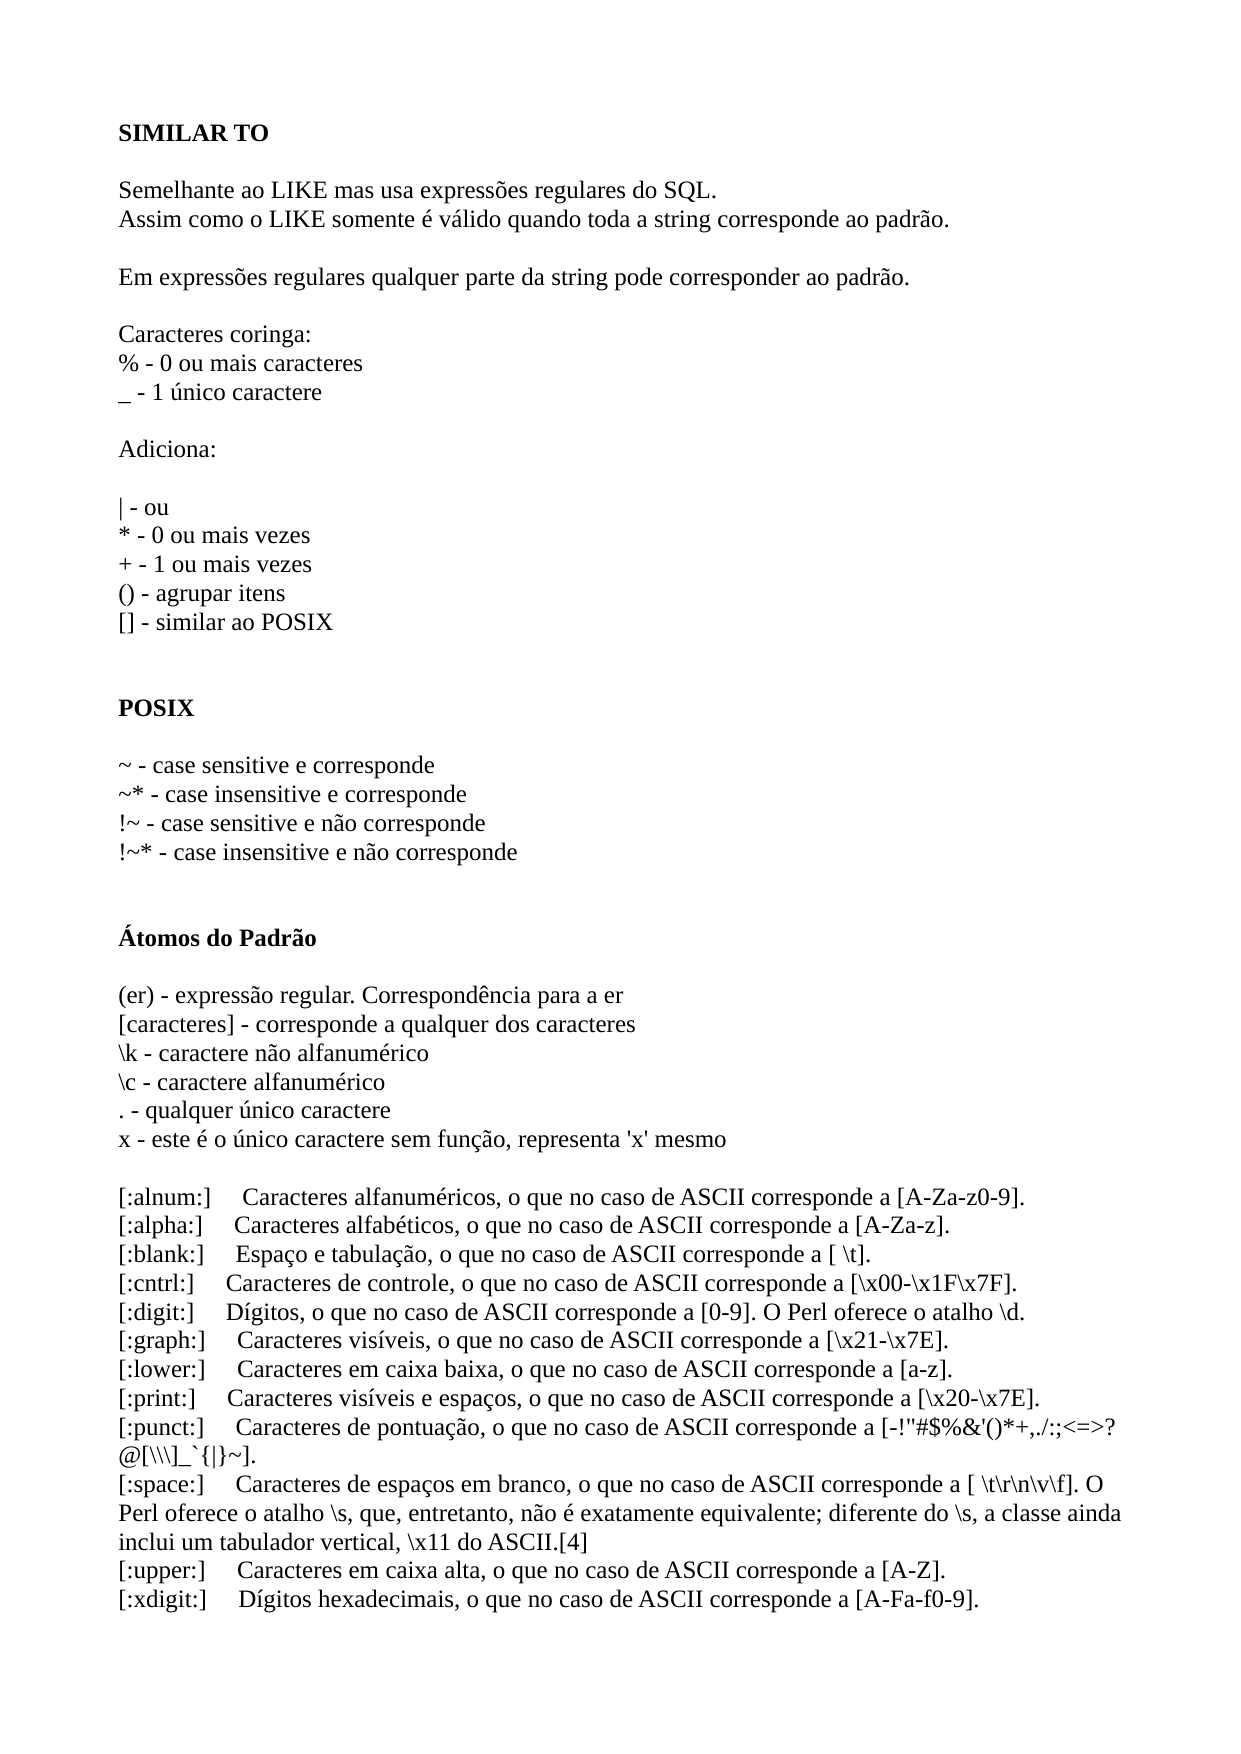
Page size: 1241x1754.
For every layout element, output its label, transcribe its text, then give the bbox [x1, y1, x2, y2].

text SIMILAR TO Semelhante ao LIKE mas usa expressões regulares do SQL. Assim como o LIKE somente é válido quando toda a string corresponde ao padrão. Em expressões regulares qualquer parte da string pode corresponder ao padrão. Caracteres coringa: % - 0 ou mais caracteres _ - 1 único caractere Adiciona: | - ou * - 0 ou mais vezes + - 1 ou mais vezes () - agrupar itens [] - similar ao POSIX POSIX ~ - case sensitive e corresponde ~* - case insensitive e corresponde !~ - case sensitive e não corresponde !~* - case insensitive e não corresponde Átomos do Padrão (er) - expressão regular. Correspondência para a er [caracteres] - corresponde a qualquer dos caracteres \k - caractere não alfanumérico \c - caractere alfanumérico . - qualquer único caractere x - este é o único caractere sem função, representa 'x' mesmo [:alnum:] Caracteres alfanuméricos, o que no caso de ASCII corresponde a [A-Za-z0-9]. [:alpha:] Caracteres alfabéticos, o que no caso de ASCII corresponde a [A-Za-z]. [:blank:] Espaço e tabulação, o que no caso de ASCII corresponde a [ \t]. [:cntrl:] Caracteres de controle, o que no caso de ASCII corresponde a [\x00-\x1F\x7F]. [:digit:] Dígitos, o que no caso de ASCII corresponde a [0-9]. O Perl oferece o atalho \d. [:graph:] Caracteres visíveis, o que no caso de ASCII corresponde a [\x21-\x7E]. [:lower:] Caracteres em caixa baixa, o que no caso de ASCII corresponde a [a-z]. [:print:] Caracteres visíveis e espaços, o que no caso de ASCII corresponde a [\x20-\x7E]. [:punct:] Caracteres de pontuação, o que no caso de ASCII corresponde a [-!"#$%&'()*+,./:;<=>?@[\\\]_`{|}~]. [:space:] Caracteres de espaços em branco, o que no caso de ASCII corresponde a [ \t\r\n\v\f]. O Perl oferece o atalho \s, que, entretanto, não é exatamente equivalente; diferente do \s, a classe ainda inclui um tabulador vertical, \x11 do ASCII.[4] [:upper:] Caracteres em caixa alta, o que no caso de ASCII corresponde a [A-Z]. [:xdigit:] Dígitos hexadecimais, o que no caso de ASCII corresponde a [A-Fa-f0-9]. [118, 118, 1122, 1613]
